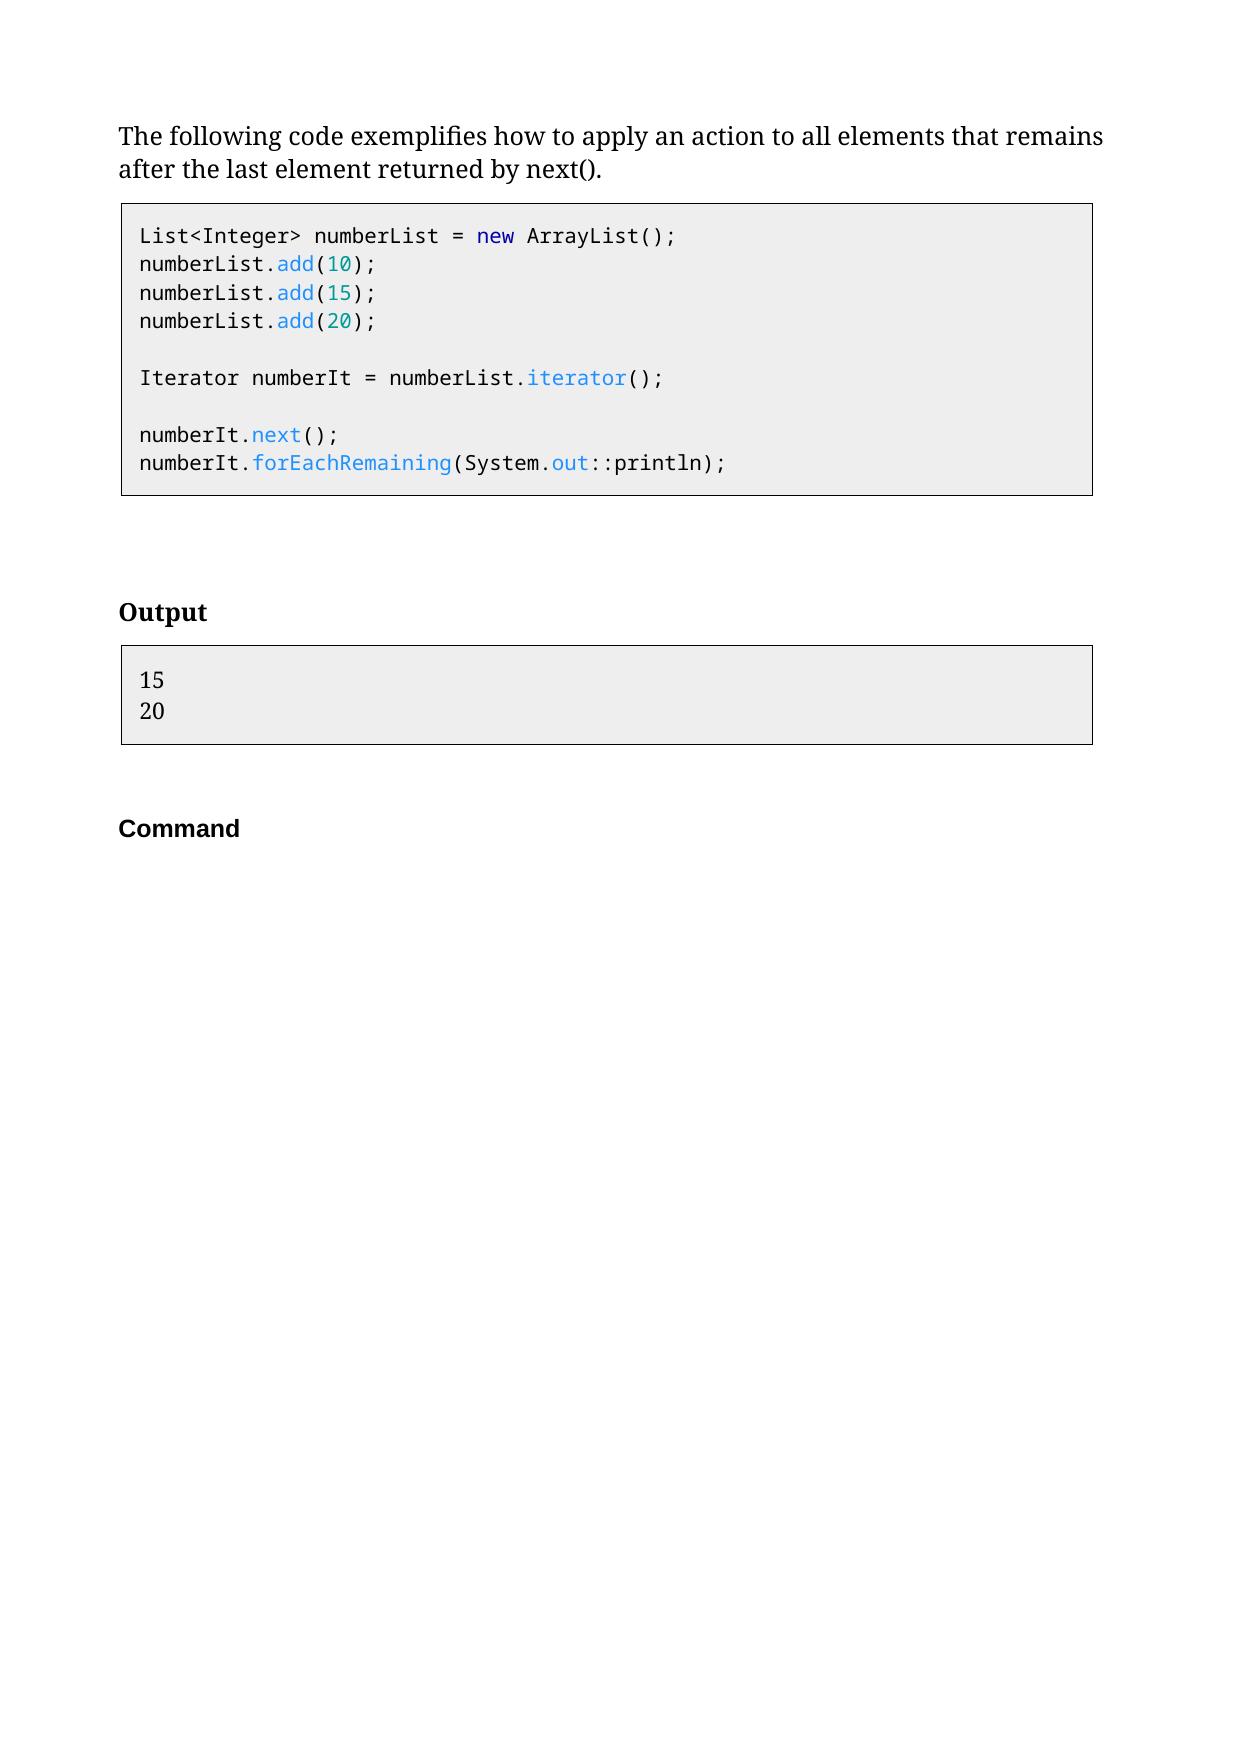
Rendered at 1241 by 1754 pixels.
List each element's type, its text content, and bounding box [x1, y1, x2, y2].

text The following code exemplifies how to apply an action to all elements that remains after the last element returned by next(). [118, 118, 1122, 186]
subtitle Command [118, 814, 1122, 843]
text Output [118, 595, 1122, 629]
